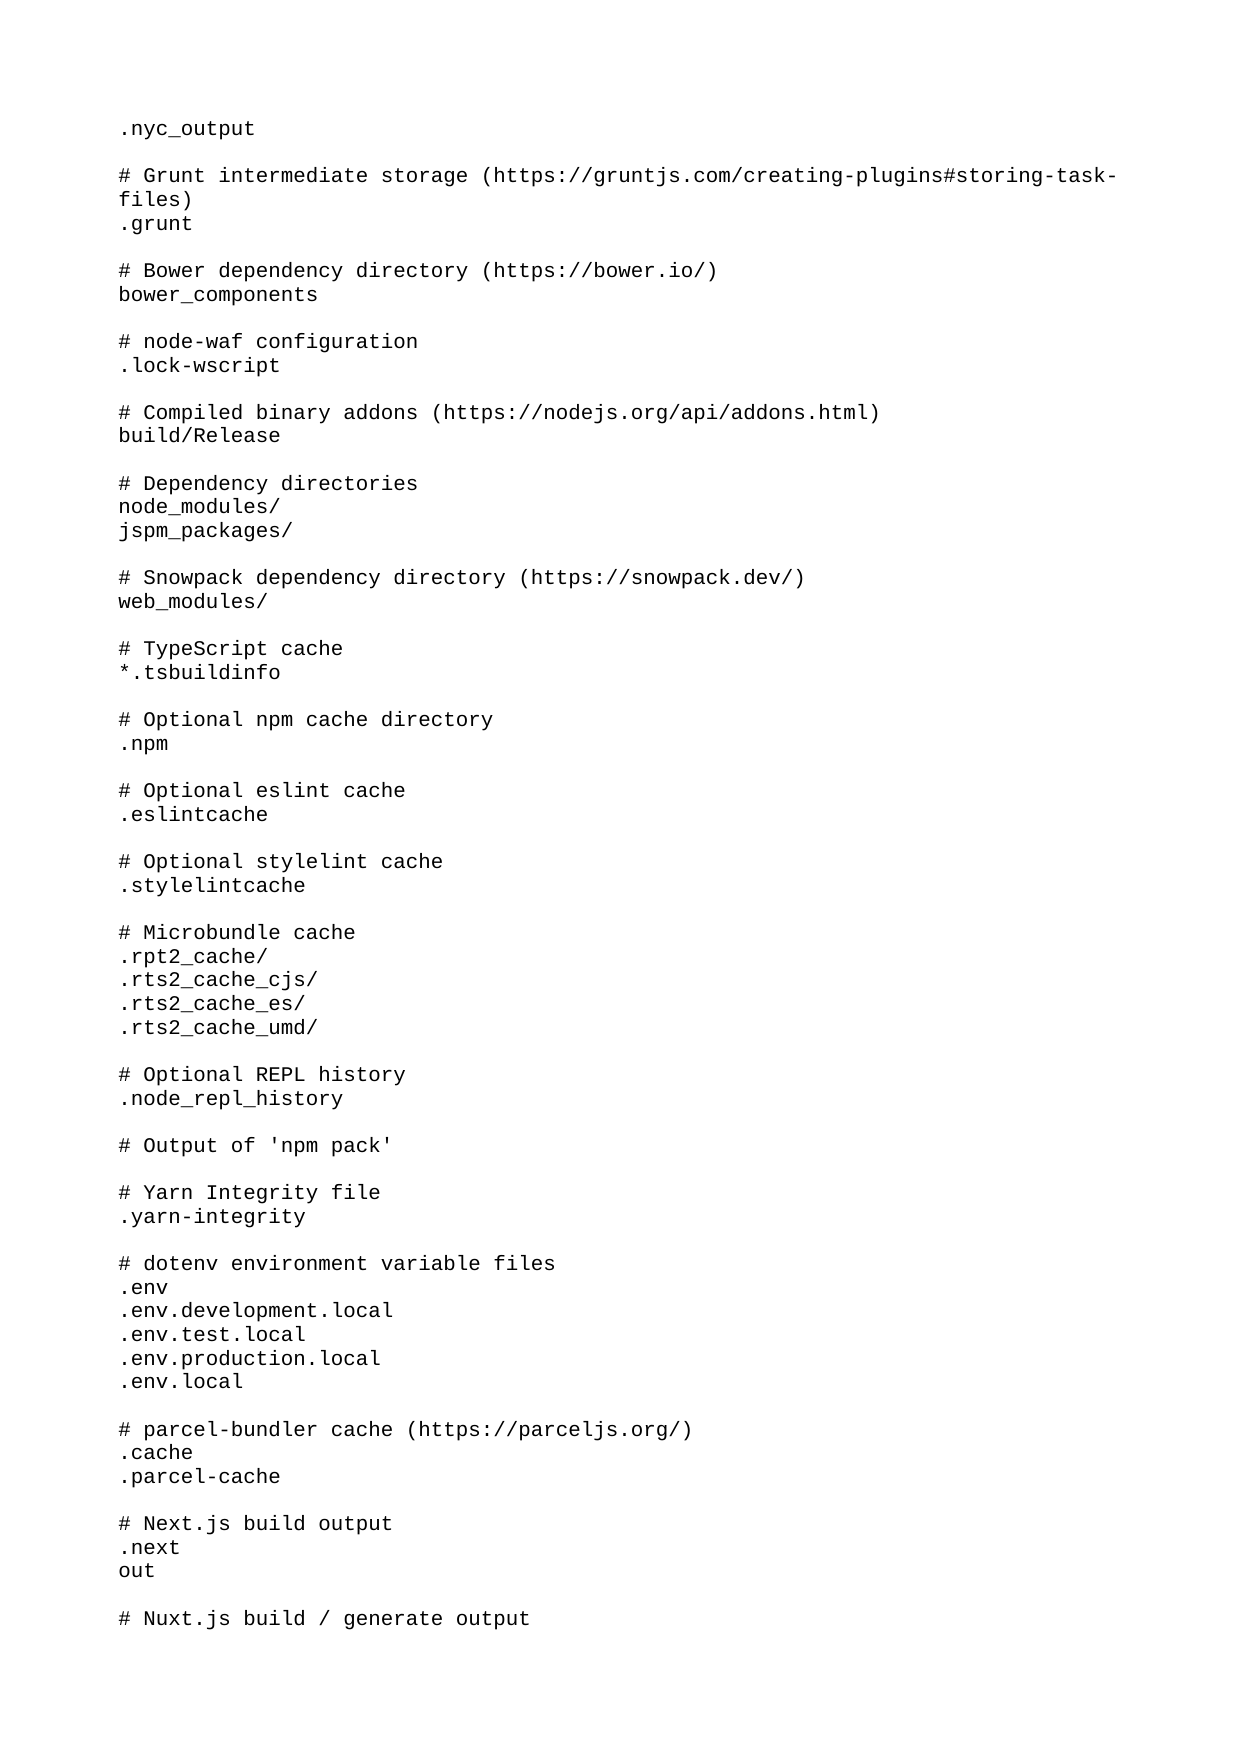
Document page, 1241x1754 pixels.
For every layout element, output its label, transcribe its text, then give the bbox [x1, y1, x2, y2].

text .env.local [118, 1371, 1122, 1395]
text # Snowpack dependency directory (https://snowpack.dev/) [118, 567, 1122, 591]
text node_modules/ [118, 496, 1122, 520]
text # Grunt intermediate storage (https://gruntjs.com/creating-plugins#storing-task-files) [118, 165, 1122, 213]
text .rts2_cache_cjs/ [118, 969, 1122, 993]
text # Output of 'npm pack' [118, 1135, 1122, 1158]
text .npm [118, 733, 1122, 757]
text .grunt [118, 213, 1122, 236]
text # Optional stylelint cache [118, 851, 1122, 875]
text .rts2_cache_es/ [118, 993, 1122, 1017]
text # parcel-bundler cache (https://parceljs.org/) [118, 1419, 1122, 1442]
text .next [118, 1537, 1122, 1561]
text # Yarn Integrity file [118, 1182, 1122, 1206]
text web_modules/ [118, 591, 1122, 615]
text # Optional npm cache directory [118, 709, 1122, 733]
text # dotenv environment variable files [118, 1253, 1122, 1277]
text .eslintcache [118, 804, 1122, 827]
text .stylelintcache [118, 875, 1122, 898]
text # Optional REPL history [118, 1064, 1122, 1088]
text .env.test.local [118, 1324, 1122, 1348]
text out [118, 1561, 1122, 1584]
text # TypeScript cache [118, 638, 1122, 662]
text # Nuxt.js build / generate output [118, 1608, 1122, 1631]
text jspm_packages/ [118, 520, 1122, 544]
text *.tsbuildinfo [118, 662, 1122, 686]
text bower_components [118, 284, 1122, 307]
text # Microbundle cache [118, 922, 1122, 946]
text .env [118, 1277, 1122, 1300]
text .cache [118, 1442, 1122, 1466]
text # Bower dependency directory (https://bower.io/) [118, 260, 1122, 284]
text # node-waf configuration [118, 331, 1122, 354]
text .rpt2_cache/ [118, 946, 1122, 969]
text # Optional eslint cache [118, 780, 1122, 804]
text # Compiled binary addons (https://nodejs.org/api/addons.html) [118, 402, 1122, 426]
text .lock-wscript [118, 354, 1122, 378]
text build/Release [118, 426, 1122, 449]
text # Dependency directories [118, 473, 1122, 496]
text .env.development.local [118, 1300, 1122, 1324]
text .node_repl_history [118, 1088, 1122, 1111]
text .yarn-integrity [118, 1206, 1122, 1229]
text .rts2_cache_umd/ [118, 1017, 1122, 1040]
text .parcel-cache [118, 1466, 1122, 1489]
text .nyc_output [118, 118, 1122, 142]
text # Next.js build output [118, 1513, 1122, 1537]
text .env.production.local [118, 1348, 1122, 1371]
